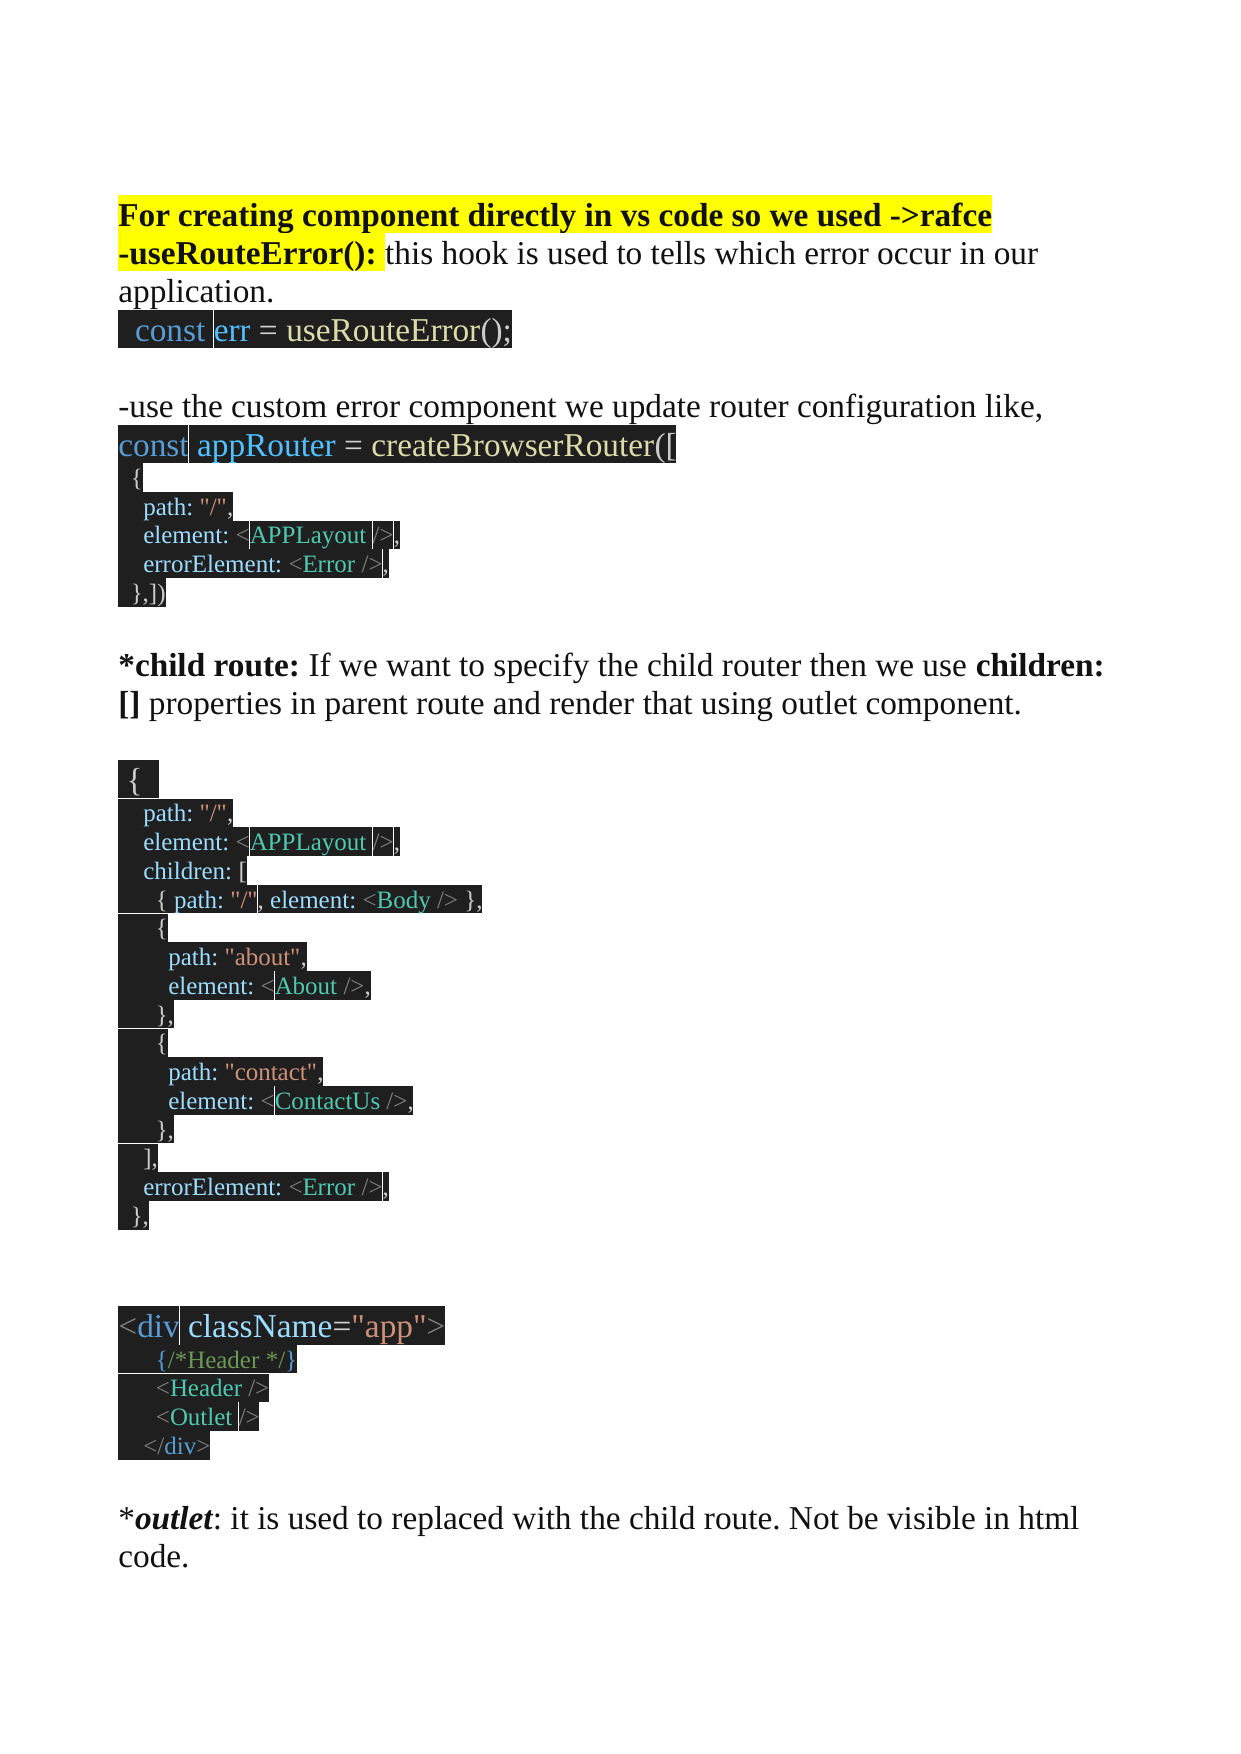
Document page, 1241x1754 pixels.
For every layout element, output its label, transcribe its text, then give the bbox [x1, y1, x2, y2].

text { [118, 913, 1122, 942]
text element: <About />, [118, 971, 1122, 1000]
text path: "contact", [118, 1057, 1122, 1086]
text path: "/", [118, 798, 1122, 827]
text { [118, 1028, 1122, 1057]
text *outlet: it is used to replaced with the child route. Not be visible in html code. [118, 1498, 1122, 1575]
text }, [118, 1000, 1122, 1028]
text <Outlet /> [118, 1402, 1122, 1431]
text const err = useRouteError(); [118, 310, 1122, 348]
text </div> [118, 1431, 1122, 1460]
text *child route: If we want to specify the child router then we use children:[] properties in parent route and render that using outlet component. [118, 645, 1122, 722]
text For creating component directly in vs code so we used ->rafce [118, 195, 1122, 233]
text }, [118, 1201, 1122, 1230]
text -useRouteError(): this hook is used to tells which error occur in our application. [118, 233, 1122, 310]
text <Header /> [118, 1373, 1122, 1402]
text -use the custom error component we update router configuration like, [118, 386, 1122, 425]
text },]) [118, 578, 1122, 607]
text path: "/", [118, 492, 1122, 521]
text }, [118, 1115, 1122, 1143]
text ], [118, 1143, 1122, 1172]
text path: "about", [118, 942, 1122, 971]
text children: [ [118, 856, 1122, 885]
text errorElement: <Error />, [118, 1172, 1122, 1201]
text { path: "/", element: <Body /> }, [118, 885, 1122, 913]
text errorElement: <Error />, [118, 549, 1122, 578]
text element: <ContactUs />, [118, 1086, 1122, 1115]
text element: <APPLayout />, [118, 521, 1122, 549]
text const appRouter = createBrowserRouter([ [118, 425, 1122, 463]
text { [118, 463, 1122, 492]
text element: <APPLayout />, [118, 827, 1122, 856]
text { [118, 760, 1122, 798]
text <div className="app"> [118, 1306, 1122, 1345]
text {/*Header */} [118, 1345, 1122, 1373]
